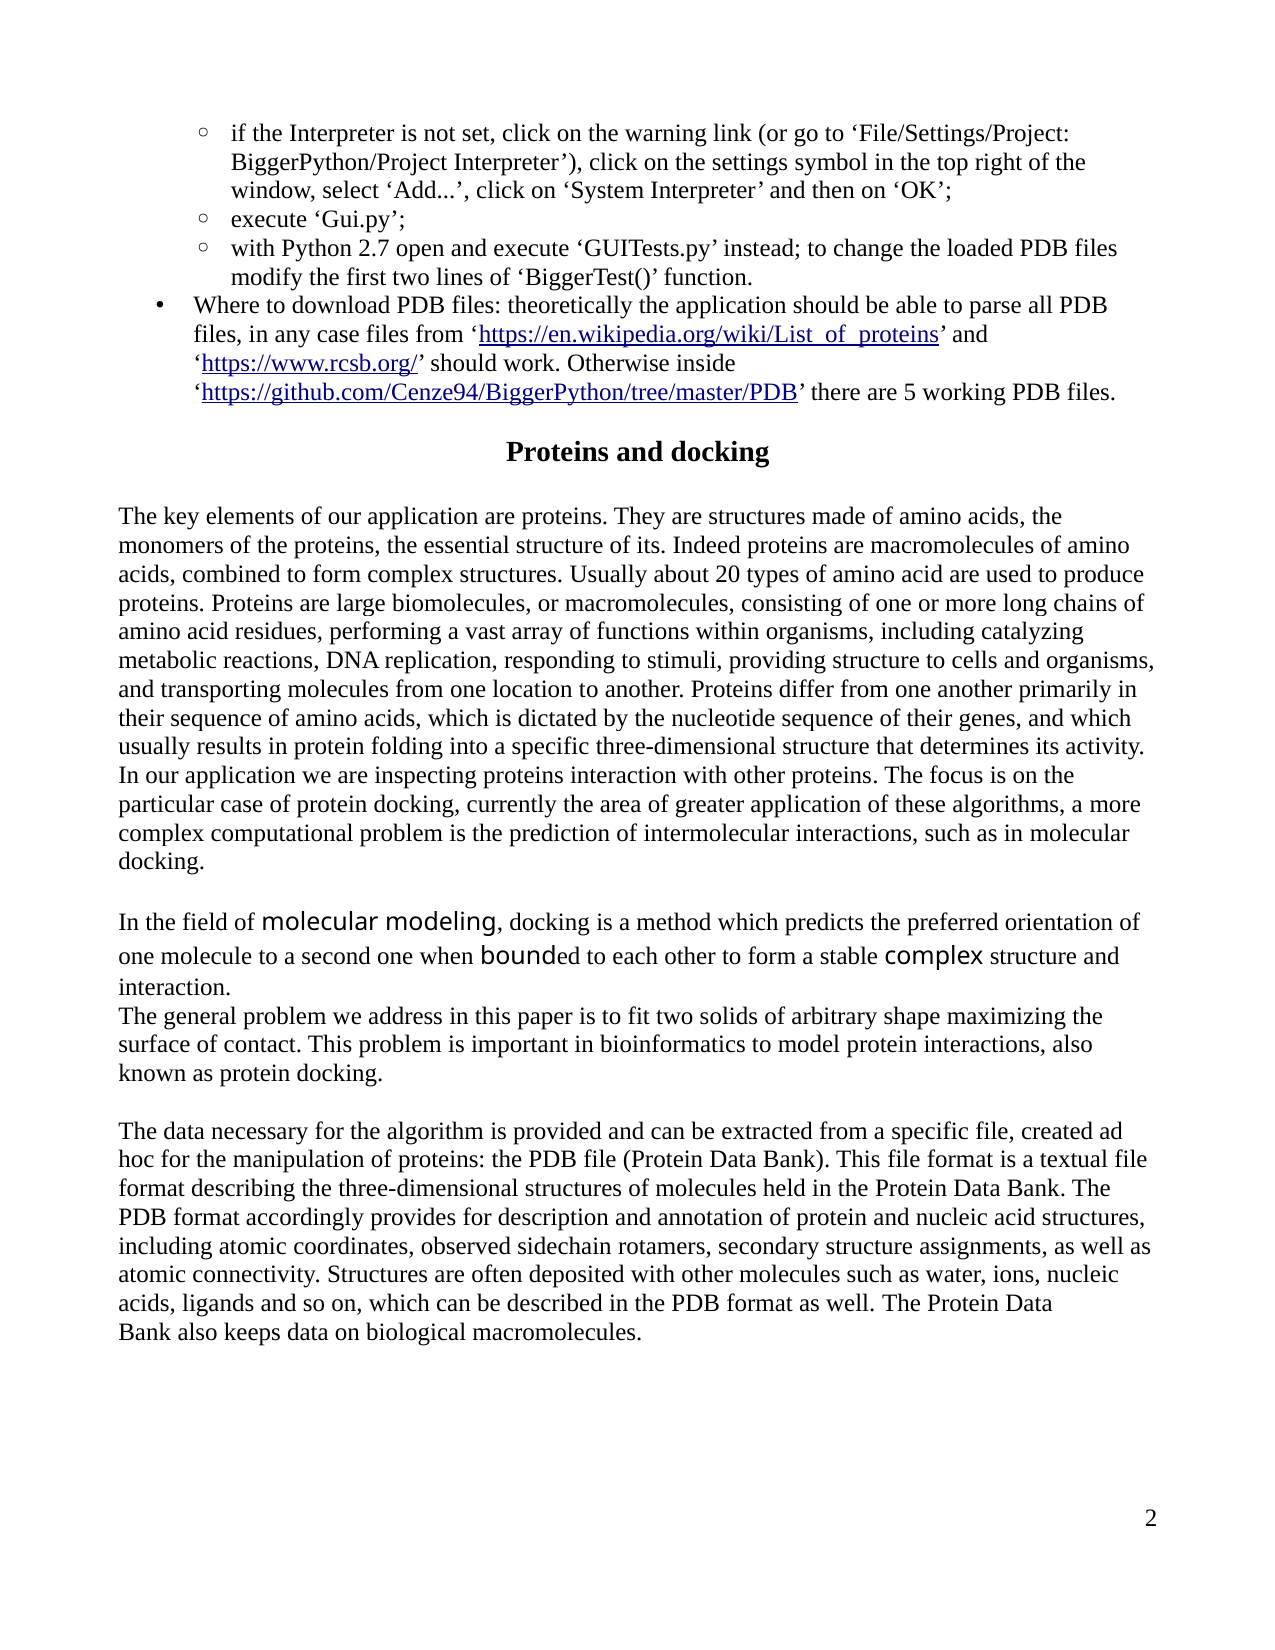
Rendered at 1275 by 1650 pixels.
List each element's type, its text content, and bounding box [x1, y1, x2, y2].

list execute ‘Gui.py’; [193, 204, 1157, 233]
text The data necessary for the algorithm is provided and can be extracted from a specific file, created ad hoc for the manipulation of proteins: the PDB file (Protein Data Bank). This file format is a textual file format describing the three-dimensional structures of molecules held in the Protein Data Bank. The PDB format accordingly provides for description and annotation of protein and nucleic acid structures, including atomic coordinates, observed sidechain rotamers, secondary structure assignments, as well as atomic connectivity. Structures are often deposited with other molecules such as water, ions, nucleic acids, ligands and so on, which can be described in the PDB format as well. The Protein Data Bank also keeps data on biological macromolecules. [118, 1116, 1157, 1403]
list with Python 2.7 open and execute ‘GUITests.py’ instead; to change the loaded PDB files modify the first two lines of ‘BiggerTest()’ function. [193, 233, 1157, 291]
list Where to download PDB files: theoretically the application should be able to parse all PDB files, in any case files from ‘https://en.wikipedia.org/wiki/List_of_proteins’ and ‘https://www.rcsb.org/’ should work. Otherwise inside ‘https://github.com/Cenze94/BiggerPython/tree/master/PDB’ there are 5 working PDB files. [156, 291, 1157, 406]
text The key elements of our application are proteins. They are structures made of amino acids, the monomers of the proteins, the essential structure of its. Indeed proteins are macromolecules of amino acids, combined to form complex structures. Usually about 20 types of amino acid are used to produce proteins. Proteins are large biomolecules, or macromolecules, consisting of one or more long chains of amino acid residues, performing a vast array of functions within organisms, including catalyzing metabolic reactions, DNA replication, responding to stimuli, providing structure to cells and organisms, and transporting molecules from one location to another. Proteins differ from one another primarily in their sequence of amino acids, which is dictated by the nucleotide sequence of their genes, and which usually results in protein folding into a specific three-dimensional structure that determines its activity. In our application we are inspecting proteins interaction with other proteins. The focus is on the particular case of protein docking, currently the area of greater application of these algorithms, a more complex computational problem is the prediction of intermolecular interactions, such as in molecular docking. [118, 501, 1157, 875]
text Proteins and docking [118, 434, 1157, 468]
text In the field of molecular modeling, docking is a method which predicts the preferred orientation of one molecule to a second one when bounded to each other to form a stable complex structure and interaction. The general problem we address in this paper is to fit two solids of arbitrary shape maximizing the surface of contact. This problem is important in bioinformatics to model protein interactions, also known as protein docking. [118, 904, 1157, 1087]
list if the Interpreter is not set, click on the warning link (or go to ‘File/Settings/Project: BiggerPython/Project Interpreter’), click on the settings symbol in the top right of the window, select ‘Add...’, click on ‘System Interpreter’ and then on ‘OK’; [193, 118, 1157, 204]
